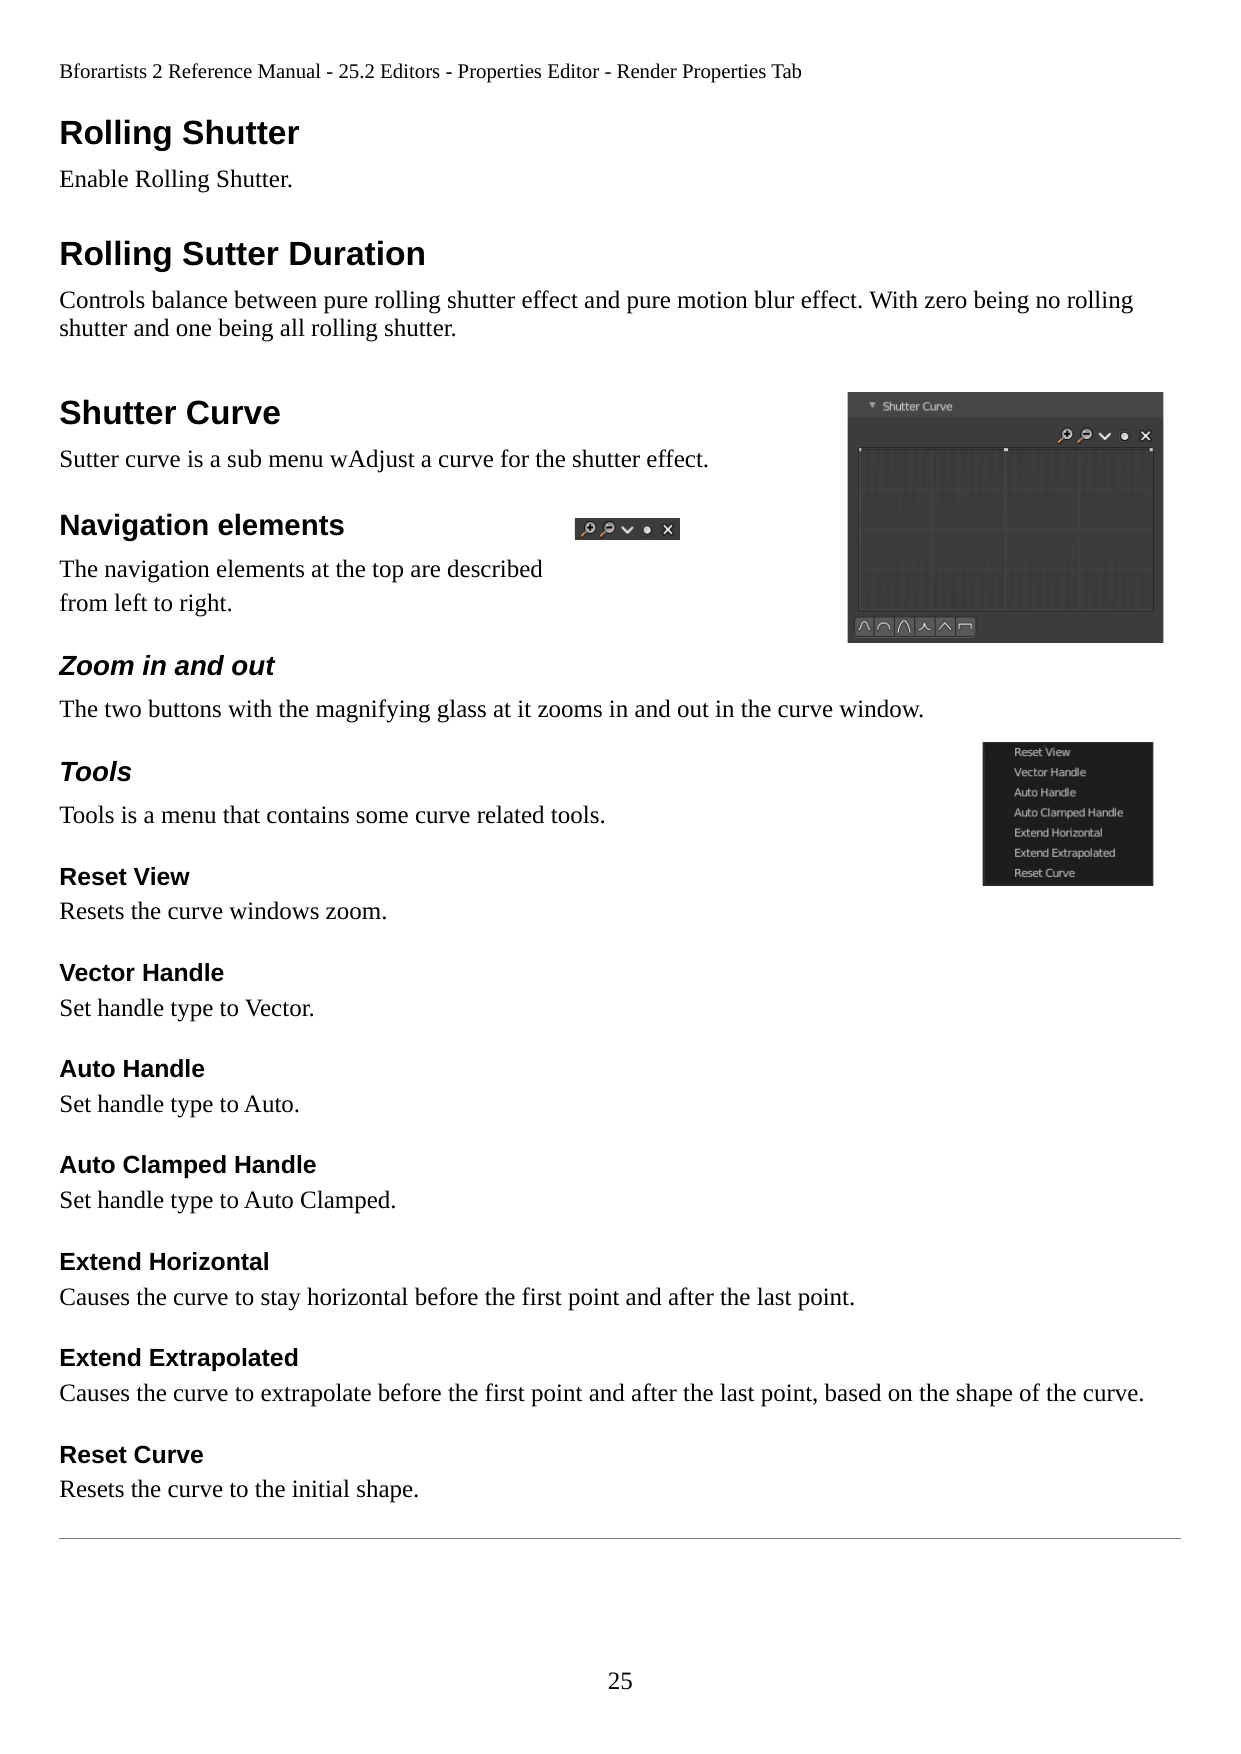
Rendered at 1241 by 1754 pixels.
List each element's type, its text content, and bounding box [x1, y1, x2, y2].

subtitle [1164, 393, 1181, 431]
text Resets the curve windows zoom. [59, 896, 1181, 925]
subtitle Reset View [59, 862, 1181, 890]
text Set handle type to Auto. [59, 1089, 1181, 1118]
text Set handle type to Auto Clamped. [59, 1185, 1181, 1214]
subtitle Rolling Sutter Duration [59, 234, 1181, 272]
text Resets the curve to the initial shape. [59, 1474, 1181, 1503]
text Tools is a menu that contains some curve related tools. [59, 800, 982, 829]
subtitle Navigation elements [59, 507, 847, 541]
subtitle Vector Handle [59, 958, 1181, 986]
subtitle Reset Curve [59, 1440, 1181, 1468]
text Set handle type to Vector. [59, 993, 1181, 1021]
picture [847, 392, 1164, 643]
text Sutter curve is a sub menu wAdjust a curve for the shutter effect. [59, 444, 847, 472]
subtitle Extend Horizontal [59, 1247, 1181, 1276]
subtitle Auto Handle [59, 1054, 1181, 1083]
subtitle Extend Extrapolated [59, 1343, 1181, 1372]
subtitle Rolling Shutter [59, 113, 1181, 151]
subtitle Shutter Curve [59, 393, 847, 431]
subtitle Auto Clamped Handle [59, 1151, 1181, 1179]
subtitle Zoom in and out [59, 650, 1181, 682]
picture [982, 742, 1154, 886]
list Controls balance between pure rolling shutter effect and pure motion blur effect. With zero being no rolling shutter and one being all rolling shutter. [59, 285, 1181, 342]
text The two buttons with the magnifying glass at it zooms in and out in the curve window. [59, 694, 1181, 723]
picture [574, 518, 680, 540]
text Causes the curve to extrapolate before the first point and after the last point, based on the shape of the curve. [59, 1378, 1181, 1407]
subtitle Tools [59, 756, 982, 787]
text The navigation elements at the top are described from left to right. [59, 554, 847, 617]
subtitle [1164, 507, 1181, 541]
subtitle [1154, 756, 1181, 787]
text Causes the curve to stay horizontal before the first point and after the last point. [59, 1282, 1181, 1311]
text Enable Rolling Shutter. [59, 164, 1181, 192]
